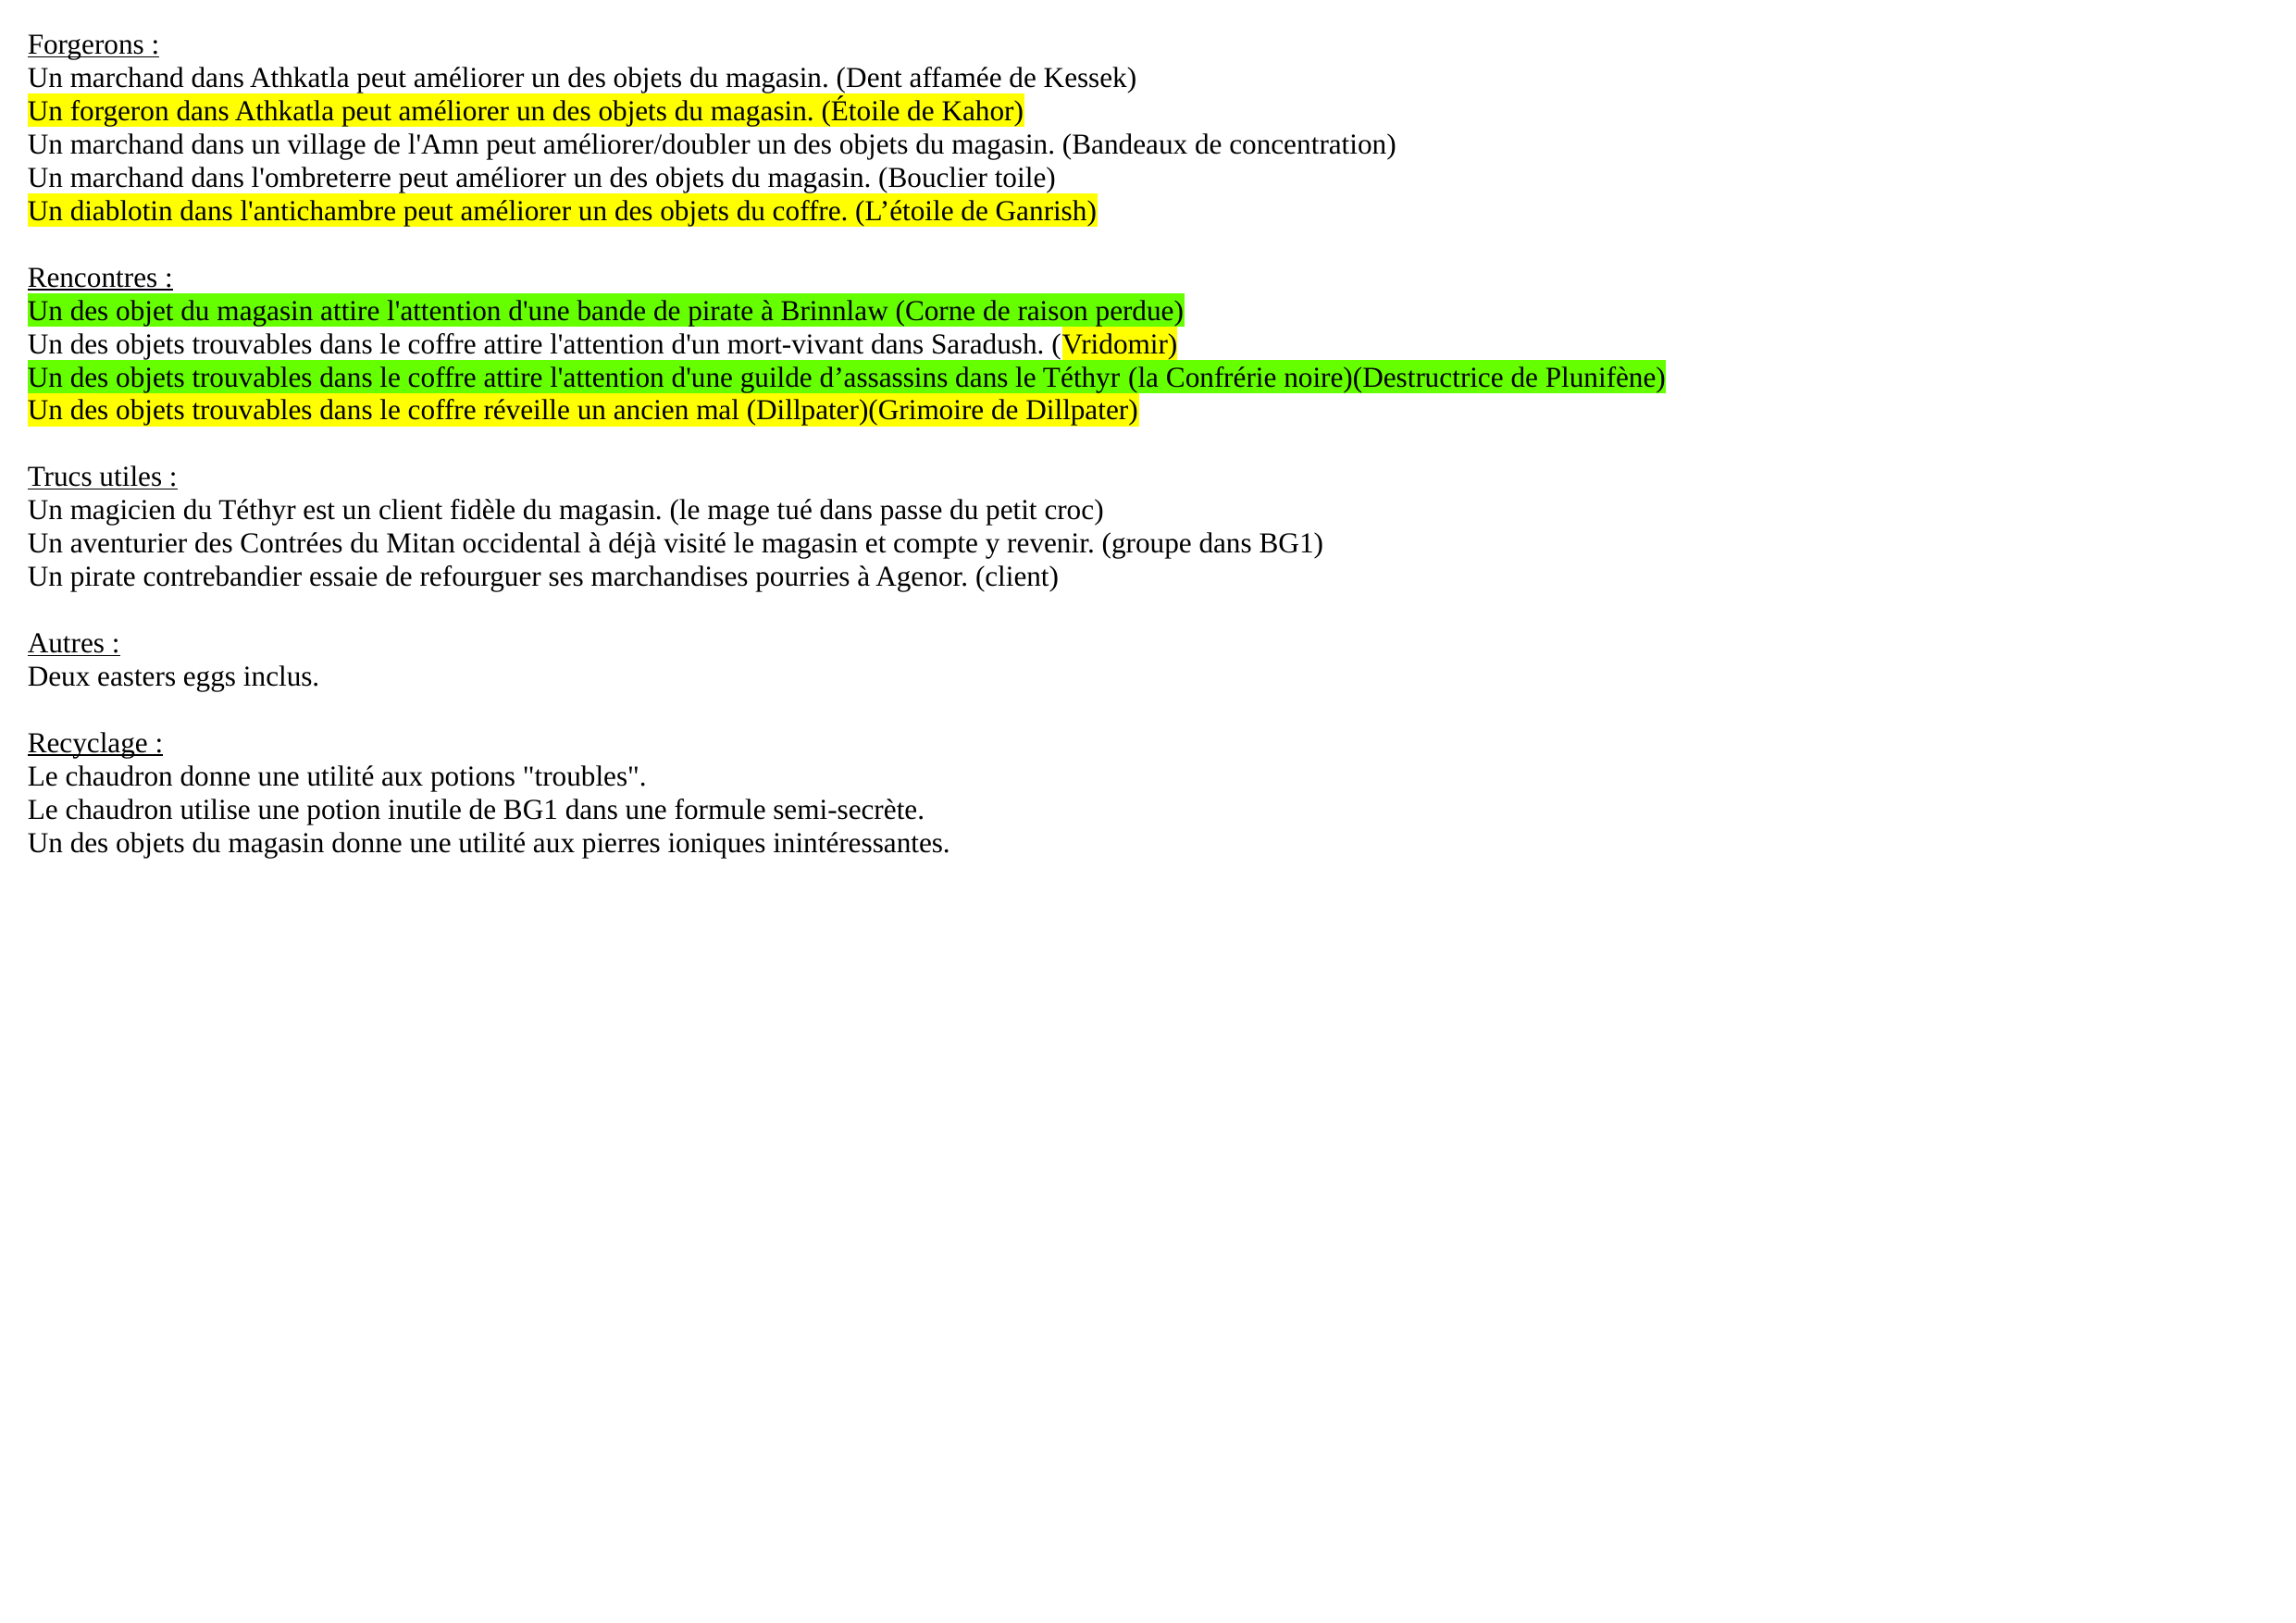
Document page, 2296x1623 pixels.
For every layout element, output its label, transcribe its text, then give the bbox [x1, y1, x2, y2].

text Un des objets trouvables dans le coffre attire l'attention d'une guilde d’assassins dans le Téthyr (la Confrérie noire)(Destructrice de Plunifène) [27, 360, 2268, 393]
text Un pirate contrebandier essaie de refourguer ses marchandises pourries à Agenor. (client) [27, 559, 2268, 592]
text Autres : [27, 626, 2268, 659]
text Forgerons : [27, 27, 2268, 60]
text Deux easters eggs inclus. [27, 659, 2268, 692]
text Un des objets du magasin donne une utilité aux pierres ioniques inintéressantes. [27, 825, 2268, 859]
text Un magicien du Téthyr est un client fidèle du magasin. (le mage tué dans passe du petit croc) [27, 493, 2268, 526]
text Un des objet du magasin attire l'attention d'une bande de pirate à Brinnlaw (Corne de raison perdue) [27, 293, 2268, 327]
text Un des objets trouvables dans le coffre réveille un ancien mal (Dillpater)(Grimoire de Dillpater) [27, 393, 2268, 427]
text Un forgeron dans Athkatla peut améliorer un des objets du magasin. (Étoile de Kahor) [27, 93, 2268, 127]
text Trucs utiles : [27, 460, 2268, 493]
text Rencontres : [27, 260, 2268, 293]
text Recyclage : [27, 725, 2268, 759]
text Un marchand dans Athkatla peut améliorer un des objets du magasin. (Dent affamée de Kessek) [27, 60, 2268, 93]
text Un aventurier des Contrées du Mitan occidental à déjà visité le magasin et compte y revenir. (groupe dans BG1) [27, 526, 2268, 559]
text Le chaudron donne une utilité aux potions "troubles". [27, 759, 2268, 792]
text Un marchand dans un village de l'Amn peut améliorer/doubler un des objets du magasin. (Bandeaux de concentration) [27, 127, 2268, 160]
text Le chaudron utilise une potion inutile de BG1 dans une formule semi-secrète. [27, 792, 2268, 825]
text Un des objets trouvables dans le coffre attire l'attention d'un mort-vivant dans Saradush. (Vridomir) [27, 327, 2268, 360]
text Un diablotin dans l'antichambre peut améliorer un des objets du coffre. (L’étoile de Ganrish) [27, 193, 2268, 227]
text Un marchand dans l'ombreterre peut améliorer un des objets du magasin. (Bouclier toile) [27, 160, 2268, 193]
